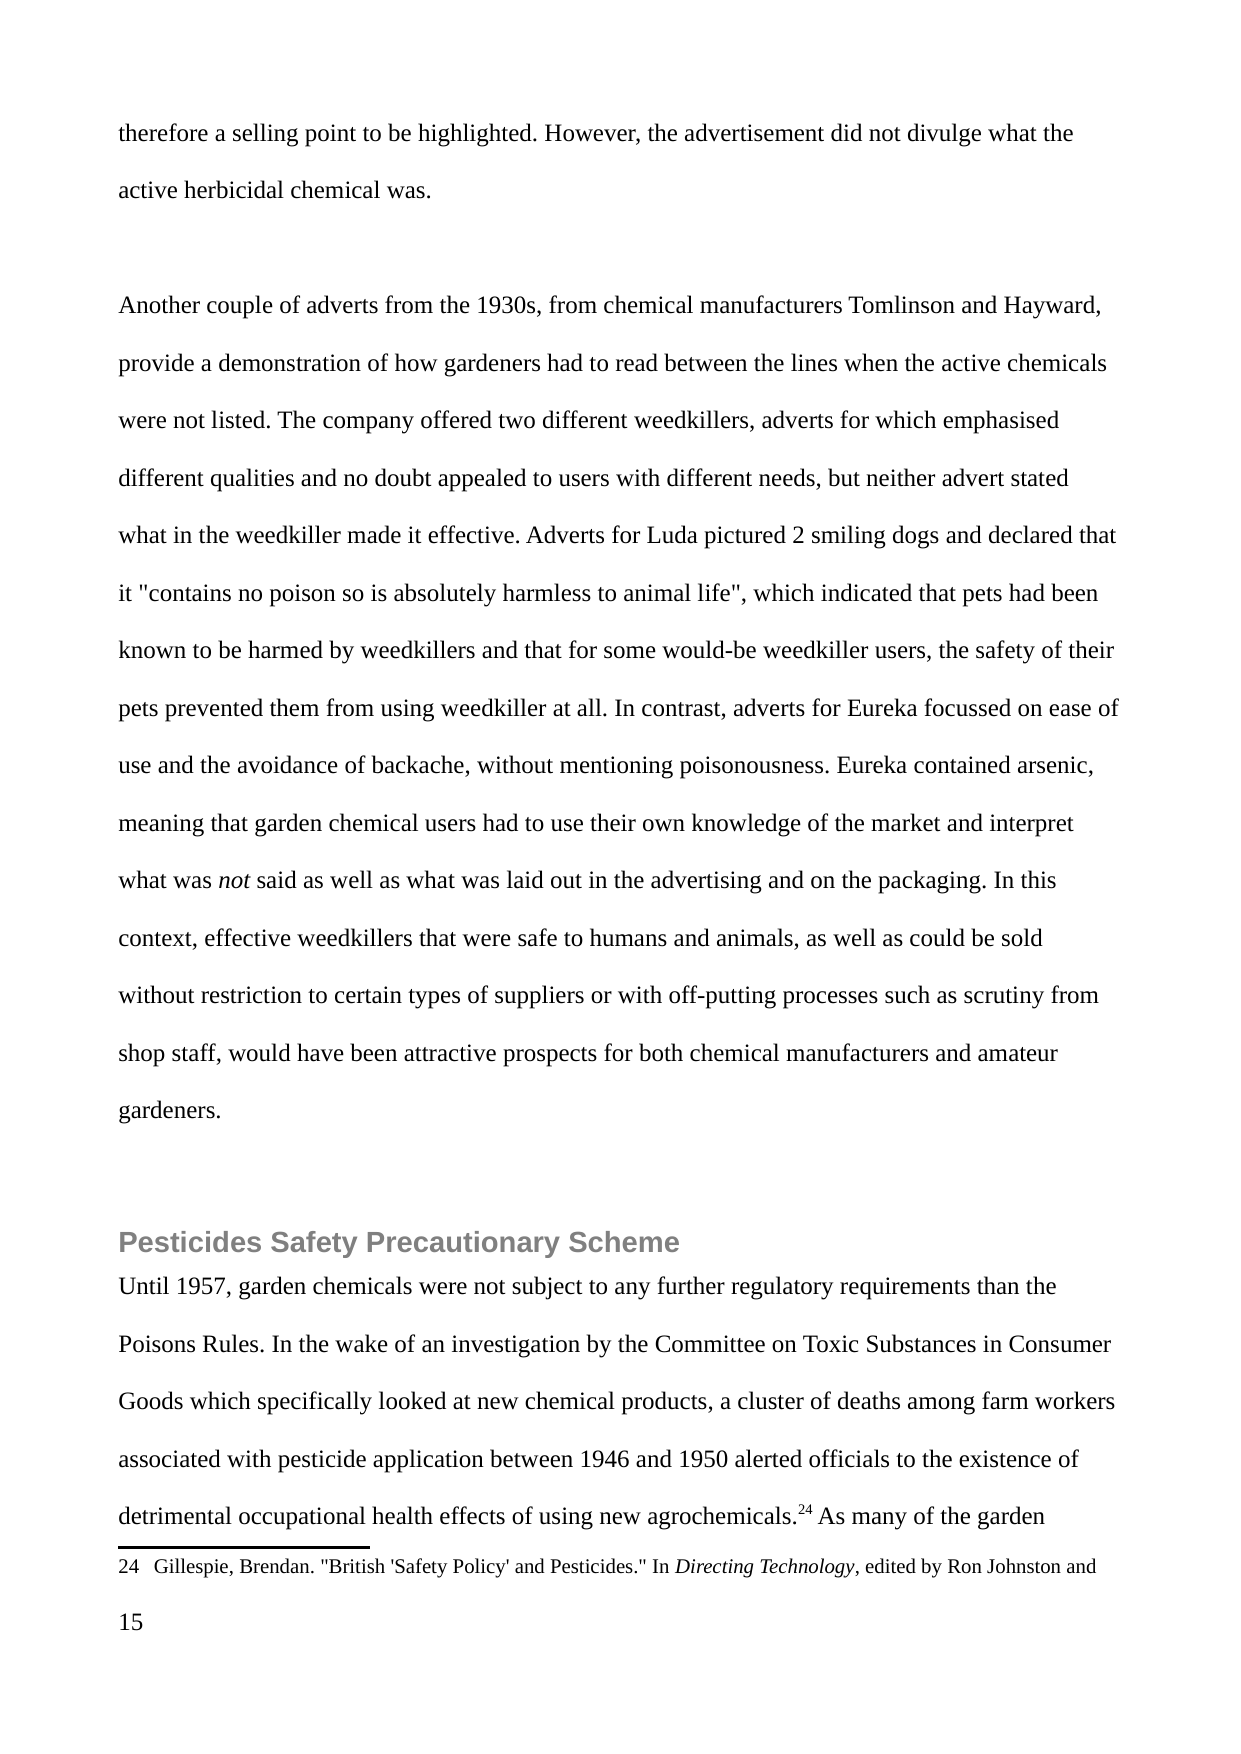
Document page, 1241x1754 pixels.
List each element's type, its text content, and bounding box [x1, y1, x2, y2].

text Until 1957, garden chemicals were not subject to any further regulatory requirements than the Poisons Rules. In the wake of an investigation by the Committee on Toxic Substances in Consumer Goods which specifically looked at new chemical products, a cluster of deaths among farm workers associated with pesticide application between 1946 and 1950 alerted officials to the existence of detrimental occupational health effects of using new agrochemicals. As many of the garden [118, 1271, 1122, 1530]
subtitle Pesticides Safety Precautionary Scheme [118, 1225, 1122, 1259]
text Gillespie, Brendan. "British 'Safety Policy' and Pesticides." In Directing Technology, edited by Ron Johnston and [118, 1553, 1122, 1578]
text Another couple of adverts from the 1930s, from chemical manufacturers Tomlinson and Hayward, provide a demonstration of how gardeners had to read between the lines when the active chemicals were not listed. The company offered two different weedkillers, adverts for which emphasised different qualities and no doubt appealed to users with different needs, but neither advert stated what in the weedkiller made it effective. Adverts for Luda pictured 2 smiling dogs and declared that it "contains no poison so is absolutely harmless to animal life", which indicated that pets had been known to be harmed by weedkillers and that for some would-be weedkiller users, the safety of their pets prevented them from using weedkiller at all. In contrast, adverts for Eureka focussed on ease of use and the avoidance of backache, without mentioning poisonousness. Eureka contained arsenic, meaning that garden chemical users had to use their own knowledge of the market and interpret what was not said as well as what was laid out in the advertising and on the packaging. In this context, effective weedkillers that were safe to humans and animals, as well as could be sold without restriction to certain types of suppliers or with off-putting processes such as scrutiny from shop staff, would have been attractive prospects for both chemical manufacturers and amateur gardeners. [118, 291, 1122, 1124]
text therefore a selling point to be highlighted. However, the advertisement did not divulge what the active herbicidal chemical was. [118, 118, 1122, 204]
